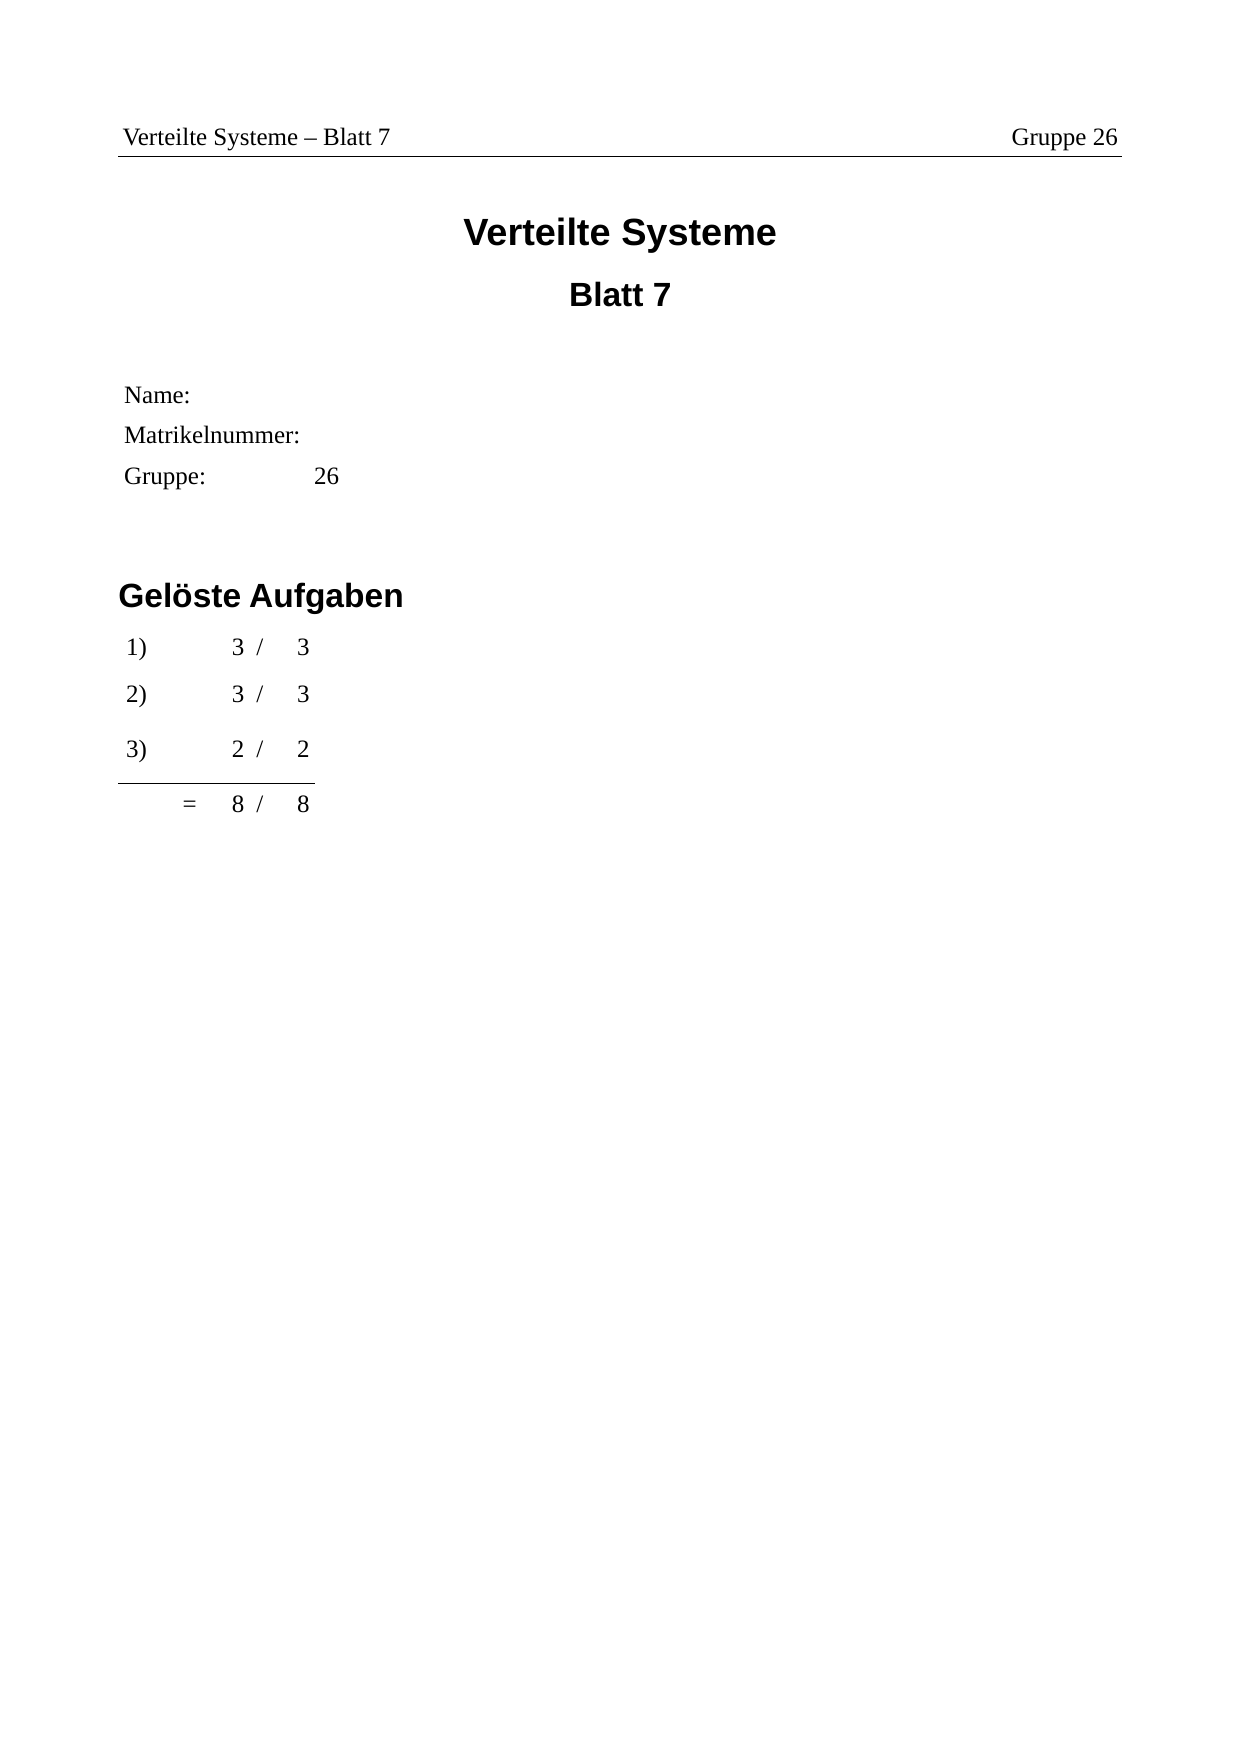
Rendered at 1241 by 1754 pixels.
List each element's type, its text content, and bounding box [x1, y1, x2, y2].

table_cell / [250, 784, 268, 838]
table_header Name: [118, 375, 308, 415]
table_header 3 [202, 627, 250, 674]
table_cell 3 [202, 674, 250, 728]
table_header 3 [269, 627, 315, 674]
table_header 1) [118, 627, 202, 674]
table_cell 8 [269, 784, 315, 838]
table_header / [250, 627, 268, 674]
table_cell 26 [308, 455, 1122, 495]
table_cell = [118, 784, 202, 838]
table_cell 2) [118, 674, 202, 728]
table_cell 8 [202, 784, 250, 838]
table_cell 2 [202, 729, 250, 783]
table_cell / [250, 729, 268, 783]
table_cell / [250, 674, 268, 728]
table_cell 2 [269, 729, 315, 783]
table_header [308, 375, 1122, 415]
table_cell 3 [269, 674, 315, 728]
subtitle Blatt 7 [118, 274, 1122, 313]
table_cell Gruppe: [118, 455, 308, 495]
subtitle Verteilte Systeme [118, 210, 1122, 254]
subtitle Gelöste Aufgaben [118, 576, 1122, 614]
table_cell 3) [118, 729, 202, 783]
table_cell [308, 415, 1122, 455]
table_cell Matrikelnummer: [118, 415, 308, 455]
